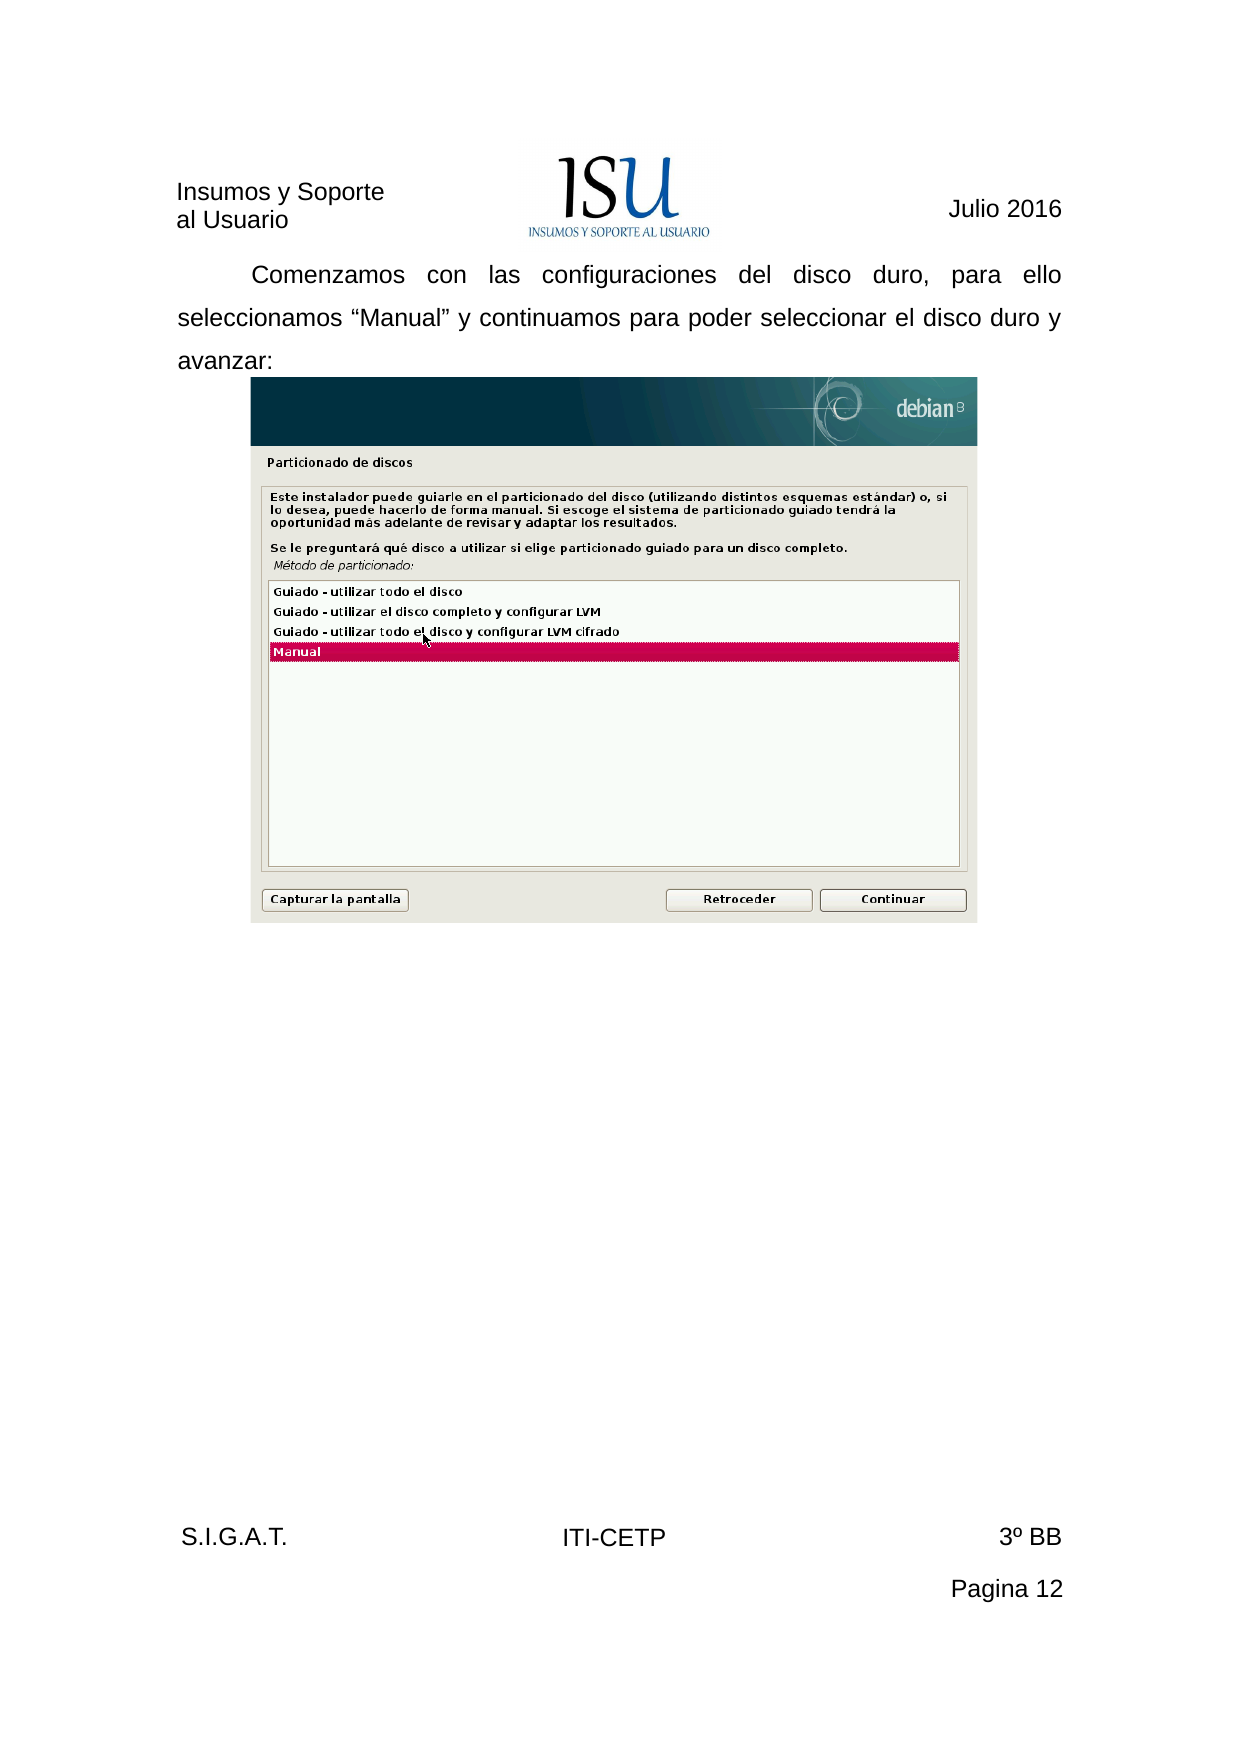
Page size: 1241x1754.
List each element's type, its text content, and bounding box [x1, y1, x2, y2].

picture [250, 377, 978, 923]
text Comenzamos con las configuraciones del disco duro, para ello seleccionamos “Manual” y continuamos para poder seleccionar el disco duro y avanzar: [177, 260, 1063, 375]
picture [517, 138, 723, 252]
